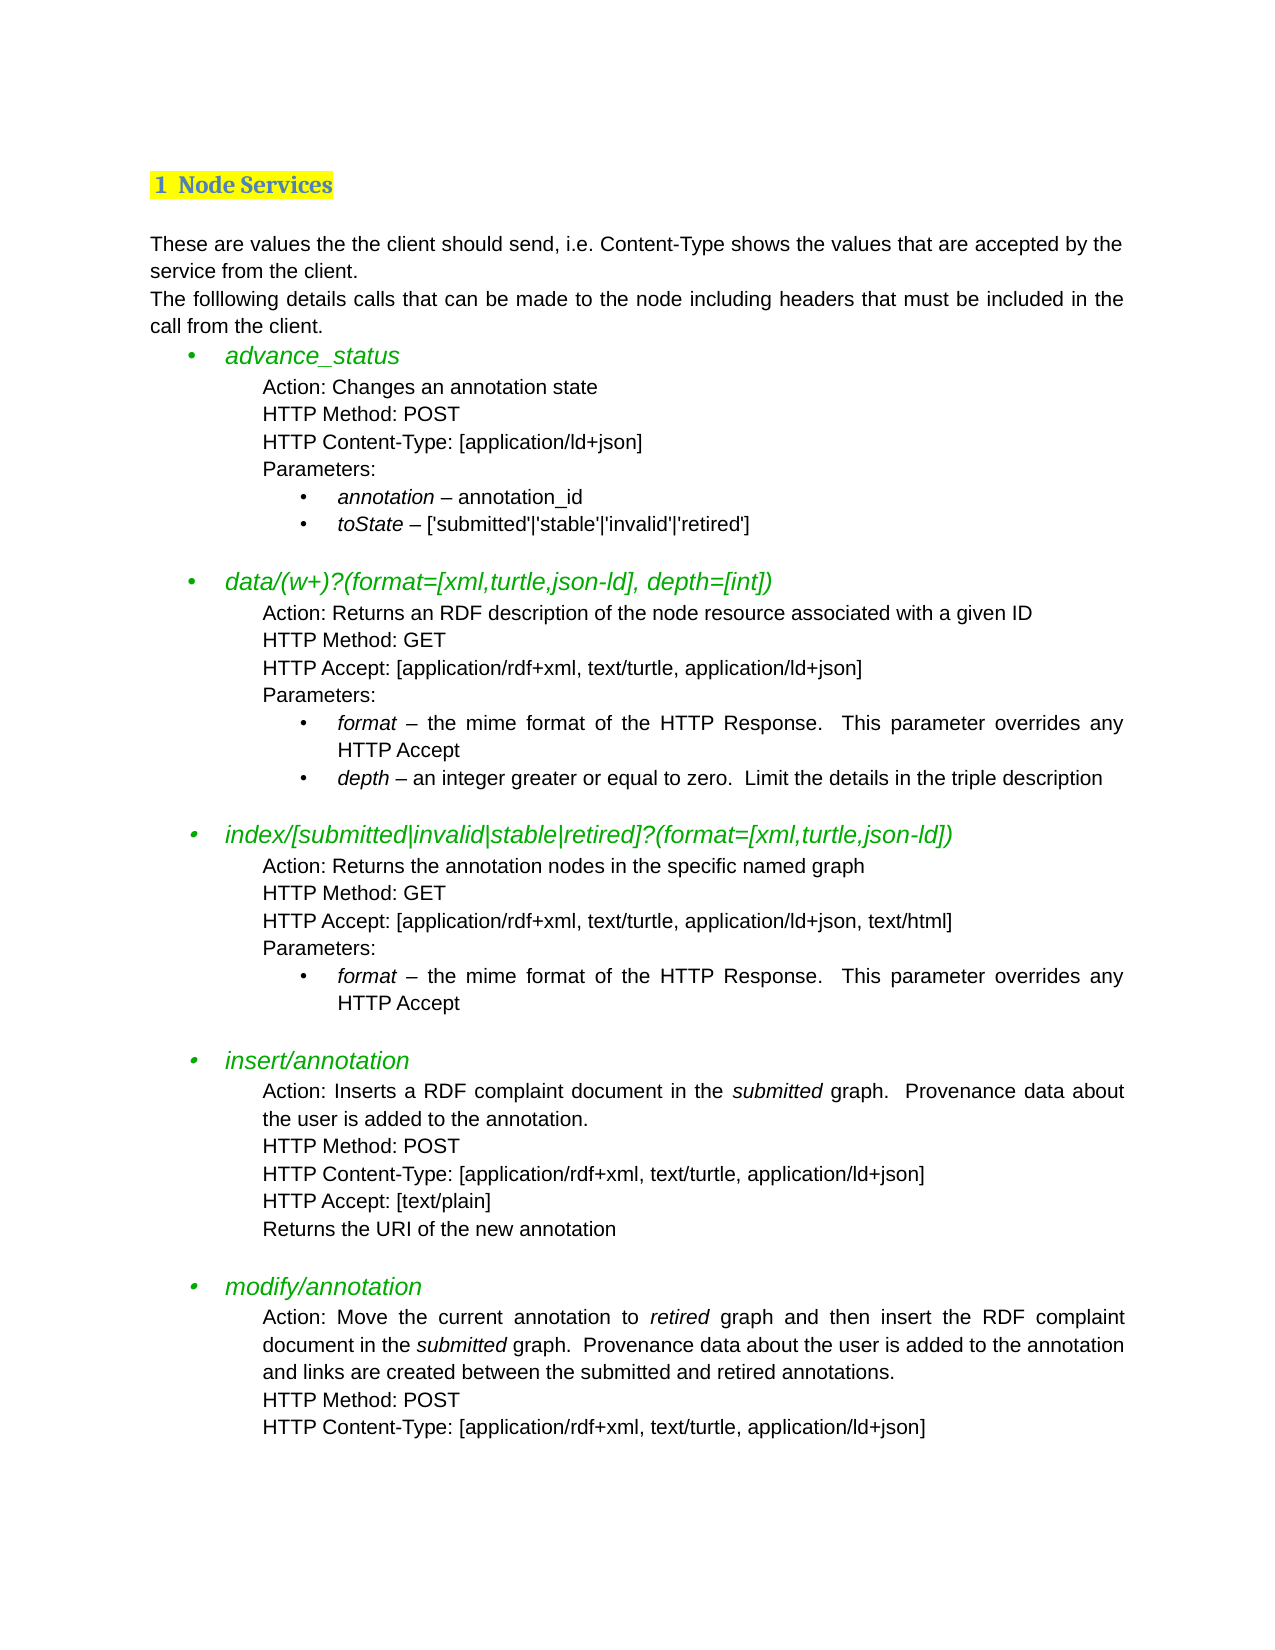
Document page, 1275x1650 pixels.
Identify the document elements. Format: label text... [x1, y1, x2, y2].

list Returns the URI of the new annotation [225, 1217, 1125, 1241]
list Parameters: [225, 683, 1125, 707]
list HTTP Method: POST [225, 1387, 1125, 1411]
list HTTP Content-Type: [application/rdf+xml, text/turtle, application/ld+json] [225, 1162, 1125, 1186]
list insert/annotation [187, 1046, 1125, 1075]
list Parameters: [225, 936, 1125, 960]
list annotation – annotation_id [300, 484, 1125, 508]
list Action: Changes an annotation state [225, 374, 1125, 398]
list Action: Inserts a RDF complaint document in the submitted graph. Provenance data about the user is added to the annotation. [225, 1079, 1125, 1131]
list HTTP Content-Type: [application/ld+json] [225, 429, 1125, 453]
list HTTP Accept: [application/rdf+xml, text/turtle, application/ld+json] [225, 655, 1125, 679]
list HTTP Accept: [text/plain] [225, 1189, 1125, 1213]
list Action: Move the current annotation to retired graph and then insert the RDF complaint document in the submitted graph. Provenance data about the user is added to the annotation and links are created between the submitted and retired annotations. [225, 1305, 1125, 1384]
list format – the mime format of the HTTP Response. This parameter overrides any HTTP Accept [300, 964, 1125, 1015]
list index/[submitted|invalid|stable|retired]?(format=[xml,turtle,json-ld]) [187, 821, 1125, 849]
list Action: Returns an RDF description of the node resource associated with a given ID [225, 600, 1125, 624]
list Parameters: [225, 457, 1125, 481]
list HTTP Method: GET [225, 628, 1125, 652]
list HTTP Method: POST [225, 402, 1125, 426]
list HTTP Accept: [application/rdf+xml, text/turtle, application/ld+json, text/html] [225, 909, 1125, 933]
list HTTP Method: GET [225, 881, 1125, 905]
list Action: Returns the annotation nodes in the specific named graph [225, 854, 1125, 878]
list data/(w+)?(format=[xml,turtle,json-ld], depth=[int]) [187, 567, 1125, 596]
list format – the mime format of the HTTP Response. This parameter overrides any HTTP Accept [300, 710, 1125, 762]
list modify/annotation [187, 1272, 1125, 1301]
list toState – ['submitted'|'stable'|'invalid'|'retired'] [300, 512, 1125, 536]
text These are values the the client should send, i.e. Content-Type shows the values that are accepted by the service from the client. [150, 231, 1125, 283]
list depth – an integer greater or equal to zero. Limit the details in the triple description [300, 765, 1125, 789]
text The folllowing details calls that can be made to the node including headers that must be included in the call from the client. [150, 286, 1125, 338]
list HTTP Content-Type: [application/rdf+xml, text/turtle, application/ld+json] [225, 1415, 1125, 1439]
list HTTP Method: POST [225, 1134, 1125, 1158]
list advance_status [187, 341, 1125, 370]
